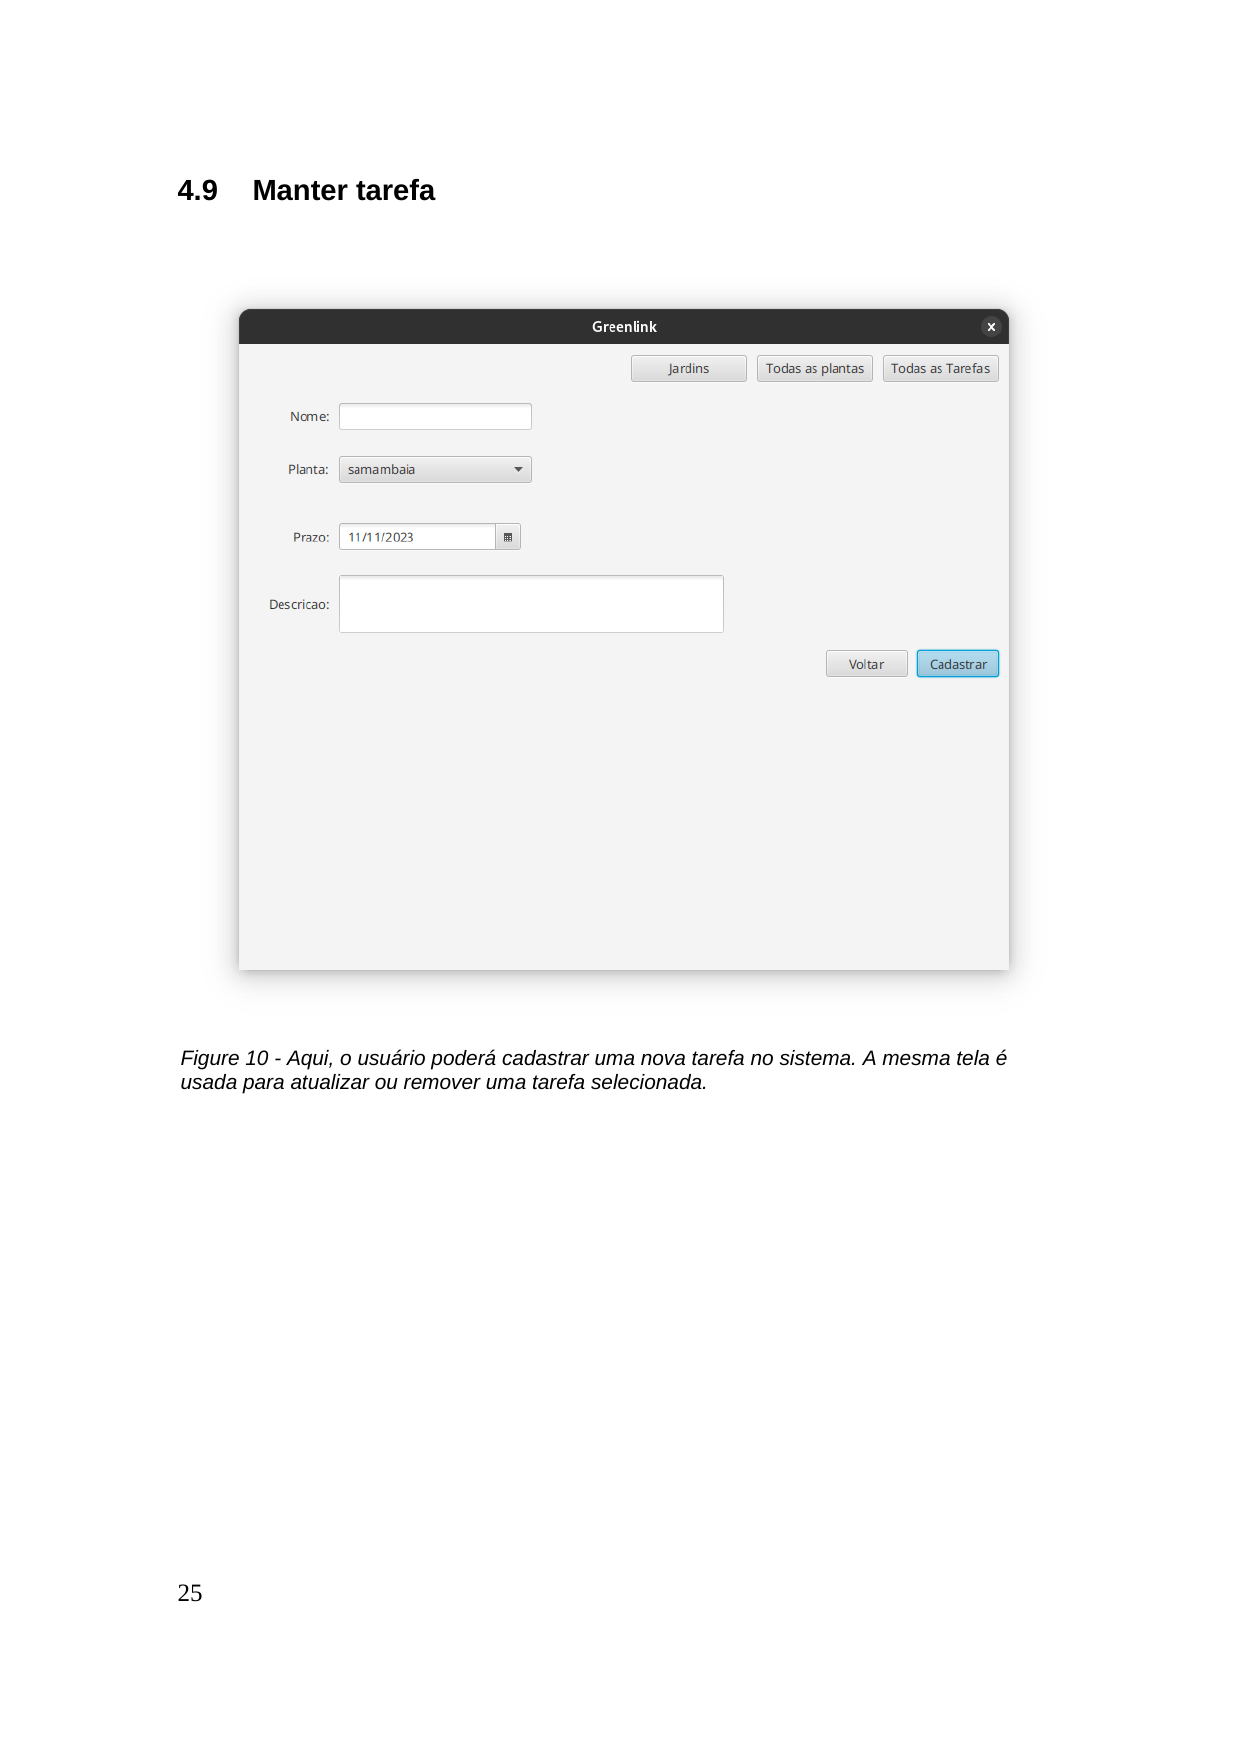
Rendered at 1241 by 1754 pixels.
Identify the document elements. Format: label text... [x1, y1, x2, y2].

picture [180, 257, 1067, 1034]
subtitle Manter tarefa [177, 173, 1063, 206]
text Figure 10 - Aqui, o usuário poderá cadastrar uma nova tarefa no sistema. A mesma tela é usada para atualizar ou remover uma tarefa selecionada. [180, 1034, 1066, 1094]
